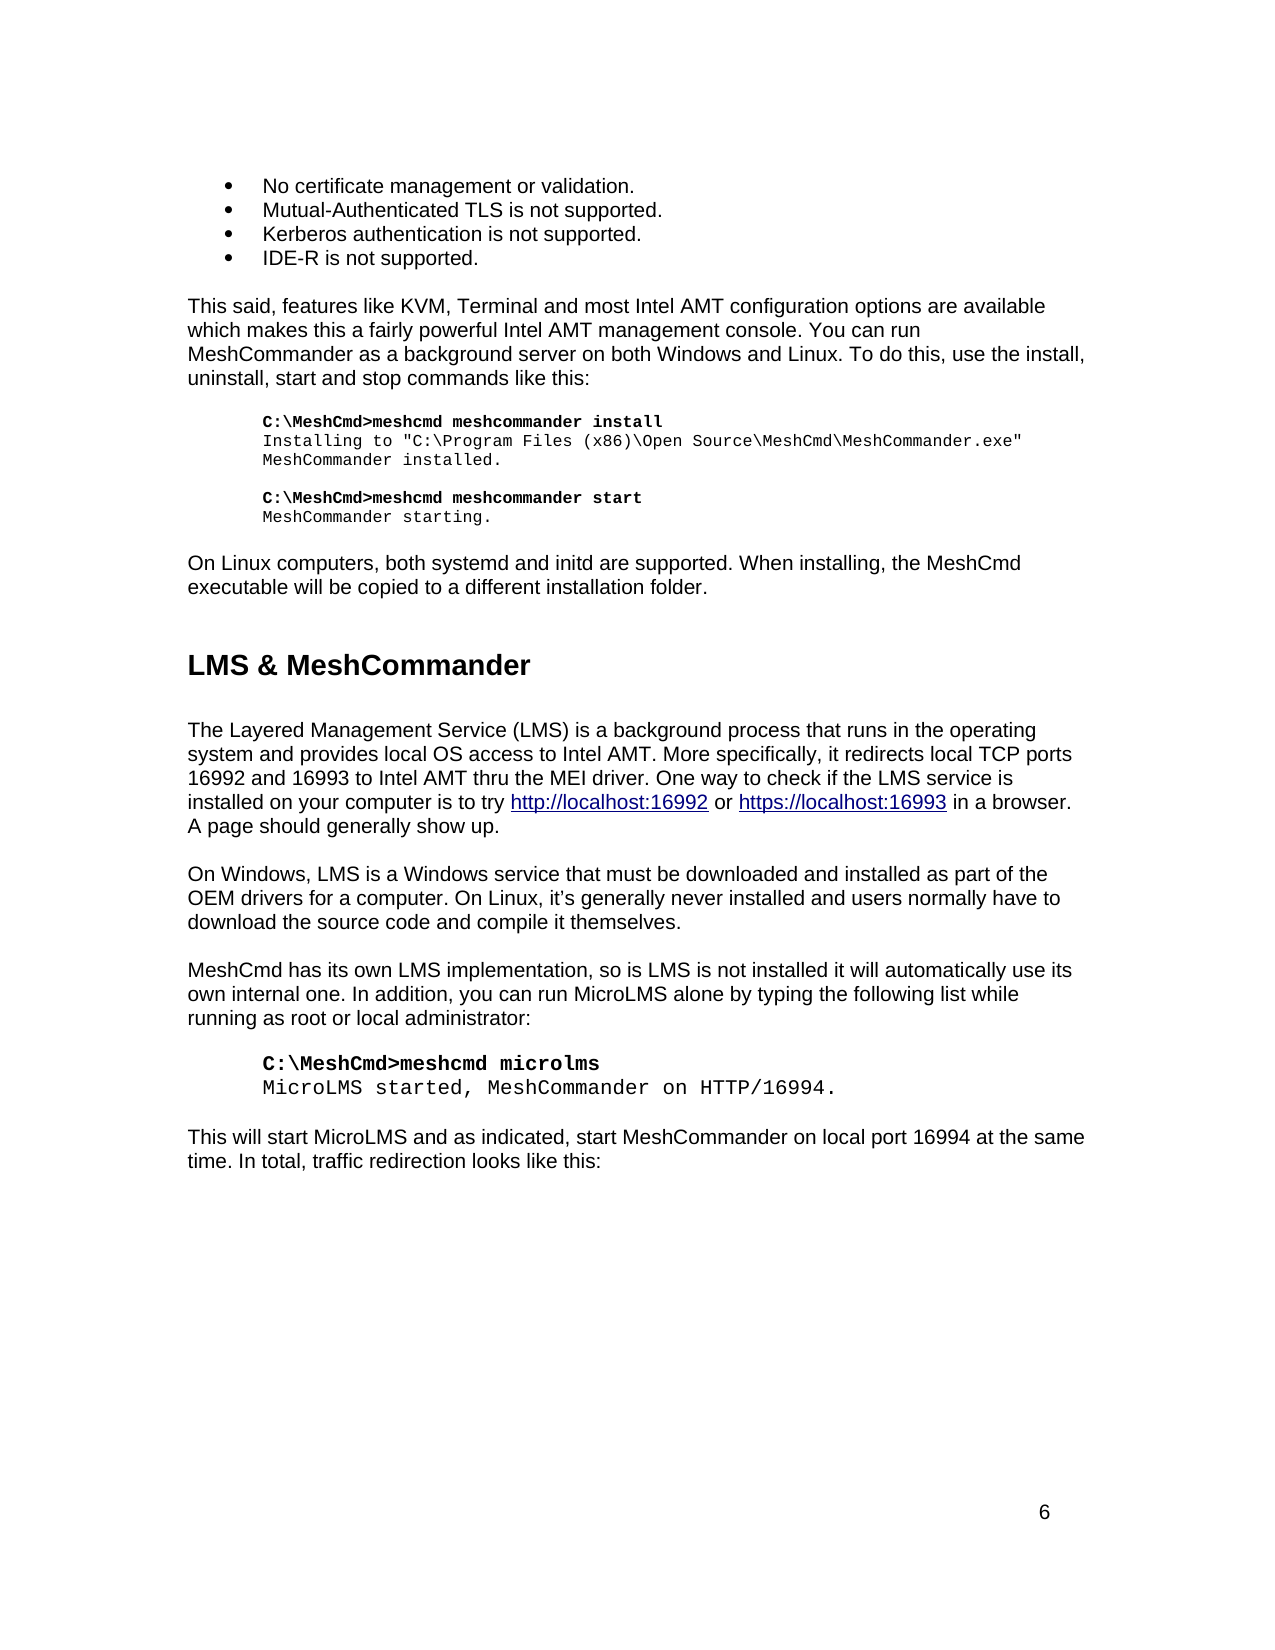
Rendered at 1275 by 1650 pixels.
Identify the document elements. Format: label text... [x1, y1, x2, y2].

text Installing to "C:\Program Files (x86)\Open Source\MeshCmd\MeshCommander.exe" [262, 433, 1087, 452]
text On Windows, LMS is a Windows service that must be downloaded and installed as part of the OEM drivers for a computer. On Linux, it’s generally never installed and users normally have to download the source code and compile it themselves. [187, 862, 1087, 933]
text MicroLMS started, MeshCommander on HTTP/16994. [262, 1077, 1087, 1101]
text MeshCmd has its own LMS implementation, so is LMS is not installed it will automatically use its own internal one. In addition, you can run MicroLMS alone by typing the following list while running as root or local administrator: [187, 957, 1087, 1029]
list IDE-R is not supported. [225, 246, 1087, 270]
text This will start MicroLMS and as indicated, start MeshCommander on local port 16994 at the same time. In total, traffic redirection looks like this: [187, 1124, 1087, 1172]
text MeshCommander starting. [262, 508, 1087, 527]
text On Linux computers, both systemd and initd are supported. When installing, the MeshCmd executable will be copied to a different installation folder. [187, 551, 1087, 599]
list No certificate management or validation. [225, 174, 1087, 198]
text MeshCommander installed. [262, 452, 1087, 471]
list Kerberos authentication is not supported. [225, 222, 1087, 246]
text C:\MeshCmd>meshcmd meshcommander start [262, 489, 1087, 508]
subtitle LMS & MeshCommander [187, 648, 1087, 681]
text C:\MeshCmd>meshcmd microlms [262, 1053, 1087, 1077]
text The Layered Management Service (LMS) is a background process that runs in the operating system and provides local OS access to Intel AMT. More specifically, it redirects local TCP ports 16992 and 16993 to Intel AMT thru the MEI driver. One way to check if the LMS service is installed on your computer is to try http://localhost:16992 or https://localhost:16993 in a browser. A page should generally show up. [187, 718, 1087, 838]
text This said, features like KVM, Terminal and most Intel AMT configuration options are available which makes this a fairly powerful Intel AMT management console. You can run MeshCommander as a background server on both Windows and Linux. To do this, use the install, uninstall, start and stop commands like this: [187, 294, 1087, 390]
list Mutual-Authenticated TLS is not supported. [225, 198, 1087, 222]
text C:\MeshCmd>meshcmd meshcommander install [262, 414, 1087, 433]
